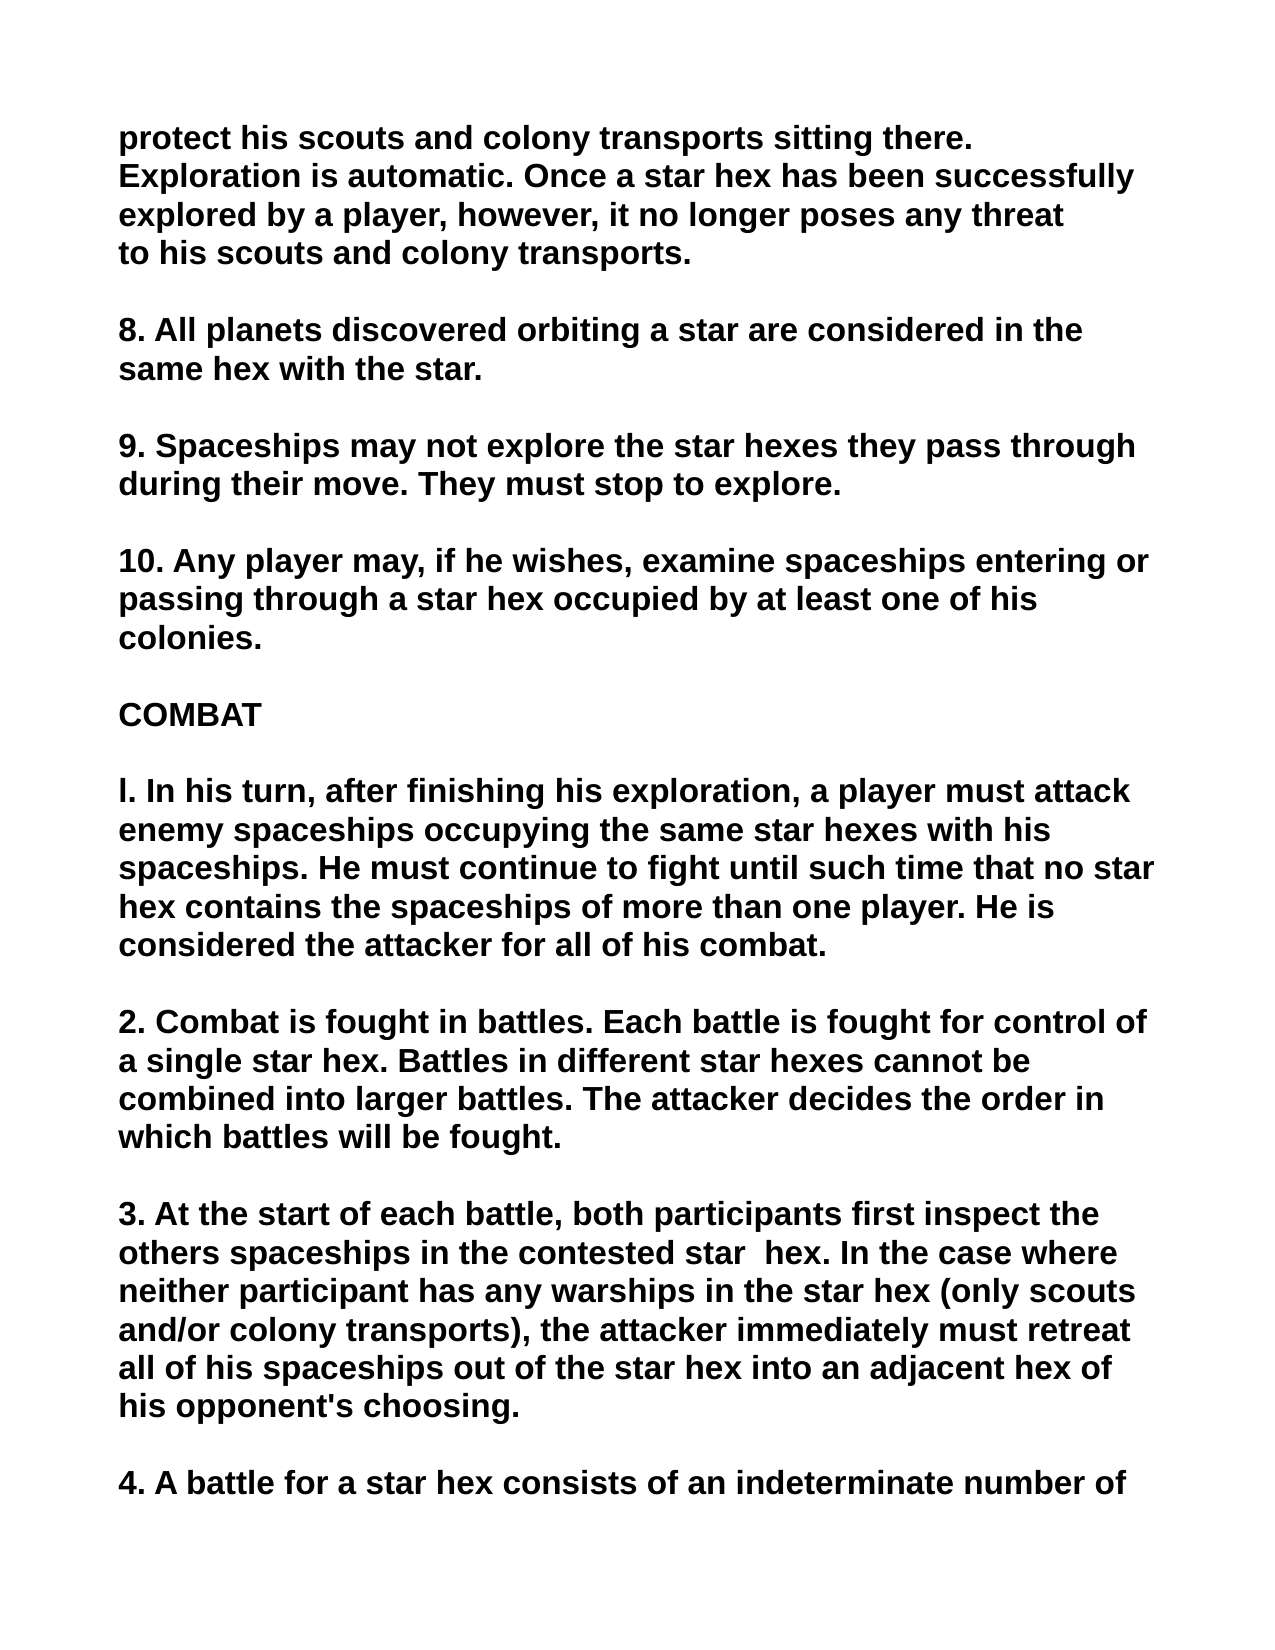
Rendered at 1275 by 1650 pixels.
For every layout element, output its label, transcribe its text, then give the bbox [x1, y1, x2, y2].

text COMBAT [118, 695, 1157, 733]
text 10. Any player may, if he wishes, examine spaceships entering or passing through a star hex occupied by at least one of his colonies. [118, 541, 1157, 656]
text l. In his turn, after finishing his exploration, a player must attack enemy spaceships occupying the same star hexes with his spaceships. He must continue to fight until such time that no star hex contains the spaceships of more than one player. He is considered the attacker for all of his combat. [118, 772, 1157, 964]
text to his scouts and colony transports. [118, 233, 1157, 272]
text all of his spaceships out of the star hex into an adjacent hex of his opponent's choosing. [118, 1348, 1157, 1425]
text 3. At the start of each battle, both participants first inspect the others spaceships in the contested star hex. In the case where neither participant has any warships in the star hex (only scouts and/or colony transports), the attacker immediately must retreat [118, 1194, 1157, 1348]
text 9. Spaceships may not explore the star hexes they pass through during their move. They must stop to explore. [118, 426, 1157, 502]
text 2. Combat is fought in battles. Each battle is fought for control of a single star hex. Battles in different star hexes cannot be combined into larger battles. The attacker decides the order in which battles will be fought. [118, 1002, 1157, 1156]
text 4. A battle for a star hex consists of an indeterminate number of [118, 1463, 1157, 1502]
text protect his scouts and colony transports sitting there. Exploration is automatic. Once a star hex has been successfully explored by a player, however, it no longer poses any threat [118, 118, 1157, 233]
text 8. All planets discovered orbiting a star are considered in the same hex with the star. [118, 310, 1157, 387]
